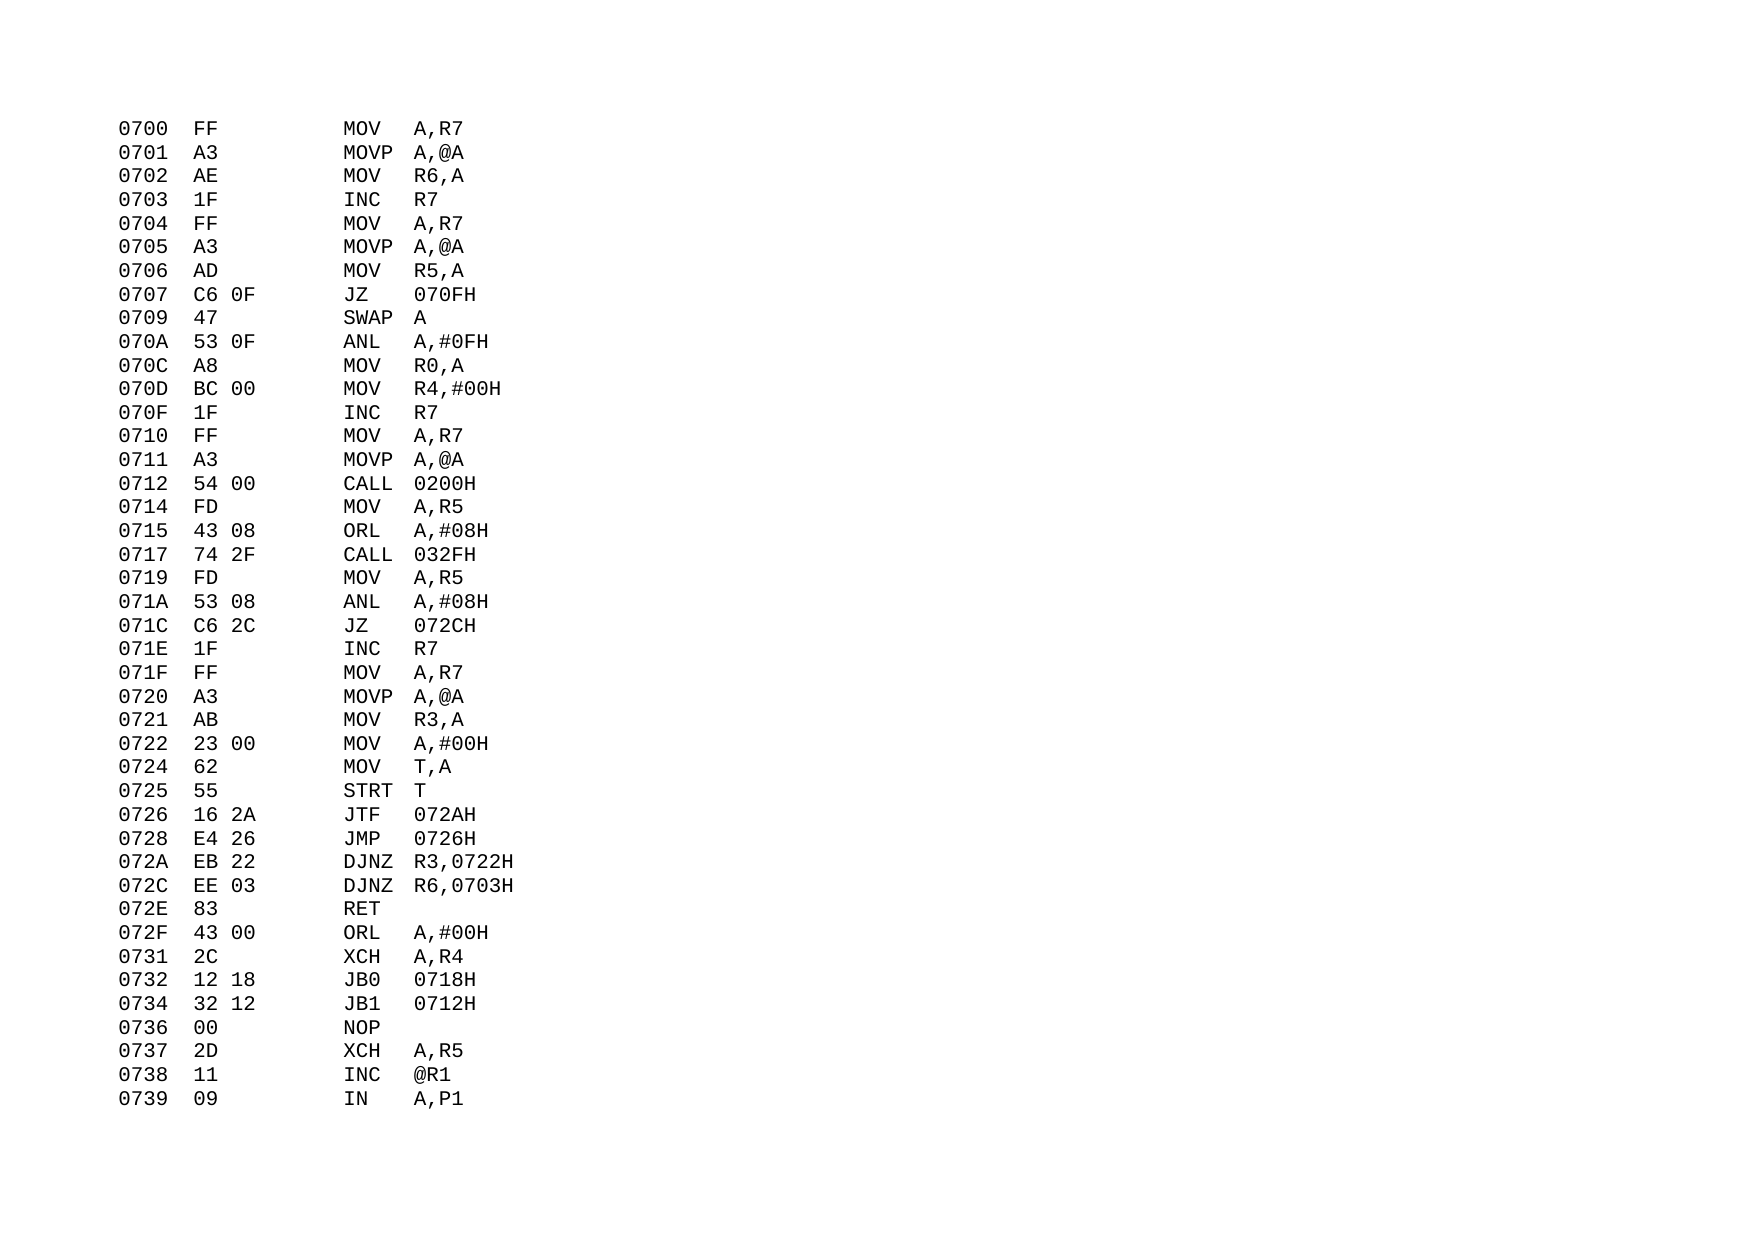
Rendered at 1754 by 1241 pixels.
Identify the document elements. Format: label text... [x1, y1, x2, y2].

text 0702 AE MOV R6,A [118, 165, 1636, 189]
text 0728 E4 26 JMP 0726H [118, 827, 1636, 851]
text 0717 74 2F CALL 032FH [118, 544, 1636, 567]
text 0710 FF MOV A,R7 [118, 426, 1636, 449]
text 070D BC 00 MOV R4,#00H [118, 378, 1636, 402]
text 0712 54 00 CALL 0200H [118, 473, 1636, 496]
text 0734 32 12 JB1 0712H [118, 993, 1636, 1017]
text 0700 FF MOV A,R7 [118, 118, 1636, 142]
text 0707 C6 0F JZ 070FH [118, 284, 1636, 307]
text 0704 FF MOV A,R7 [118, 213, 1636, 236]
text 0715 43 08 ORL A,#08H [118, 520, 1636, 544]
text 072A EB 22 DJNZ R3,0722H [118, 851, 1636, 875]
text 0737 2D XCH A,R5 [118, 1040, 1636, 1064]
text 072F 43 00 ORL A,#00H [118, 922, 1636, 946]
text 0721 AB MOV R3,A [118, 709, 1636, 733]
text 072C EE 03 DJNZ R6,0703H [118, 875, 1636, 898]
text 071A 53 08 ANL A,#08H [118, 591, 1636, 615]
text 0722 23 00 MOV A,#00H [118, 733, 1636, 757]
text 0739 09 IN A,P1 [118, 1088, 1636, 1111]
text 0725 55 STRT T [118, 780, 1636, 804]
text 0701 A3 MOVP A,@A [118, 142, 1636, 165]
text 070A 53 0F ANL A,#0FH [118, 331, 1636, 354]
text 0736 00 NOP [118, 1017, 1636, 1040]
text 071F FF MOV A,R7 [118, 662, 1636, 686]
text 0726 16 2A JTF 072AH [118, 804, 1636, 827]
text 0732 12 18 JB0 0718H [118, 969, 1636, 993]
text 0703 1F INC R7 [118, 189, 1636, 213]
text 0709 47 SWAP A [118, 307, 1636, 331]
text 0724 62 MOV T,A [118, 757, 1636, 780]
text 0720 A3 MOVP A,@A [118, 686, 1636, 709]
text 0731 2C XCH A,R4 [118, 946, 1636, 969]
text 070F 1F INC R7 [118, 402, 1636, 426]
text 072E 83 RET [118, 898, 1636, 922]
text 0714 FD MOV A,R5 [118, 496, 1636, 520]
text 0705 A3 MOVP A,@A [118, 236, 1636, 260]
text 070C A8 MOV R0,A [118, 354, 1636, 378]
text 0719 FD MOV A,R5 [118, 567, 1636, 591]
text 071C C6 2C JZ 072CH [118, 615, 1636, 638]
text 0706 AD MOV R5,A [118, 260, 1636, 284]
text 0711 A3 MOVP A,@A [118, 449, 1636, 473]
text 0738 11 INC @R1 [118, 1064, 1636, 1088]
text 071E 1F INC R7 [118, 638, 1636, 662]
